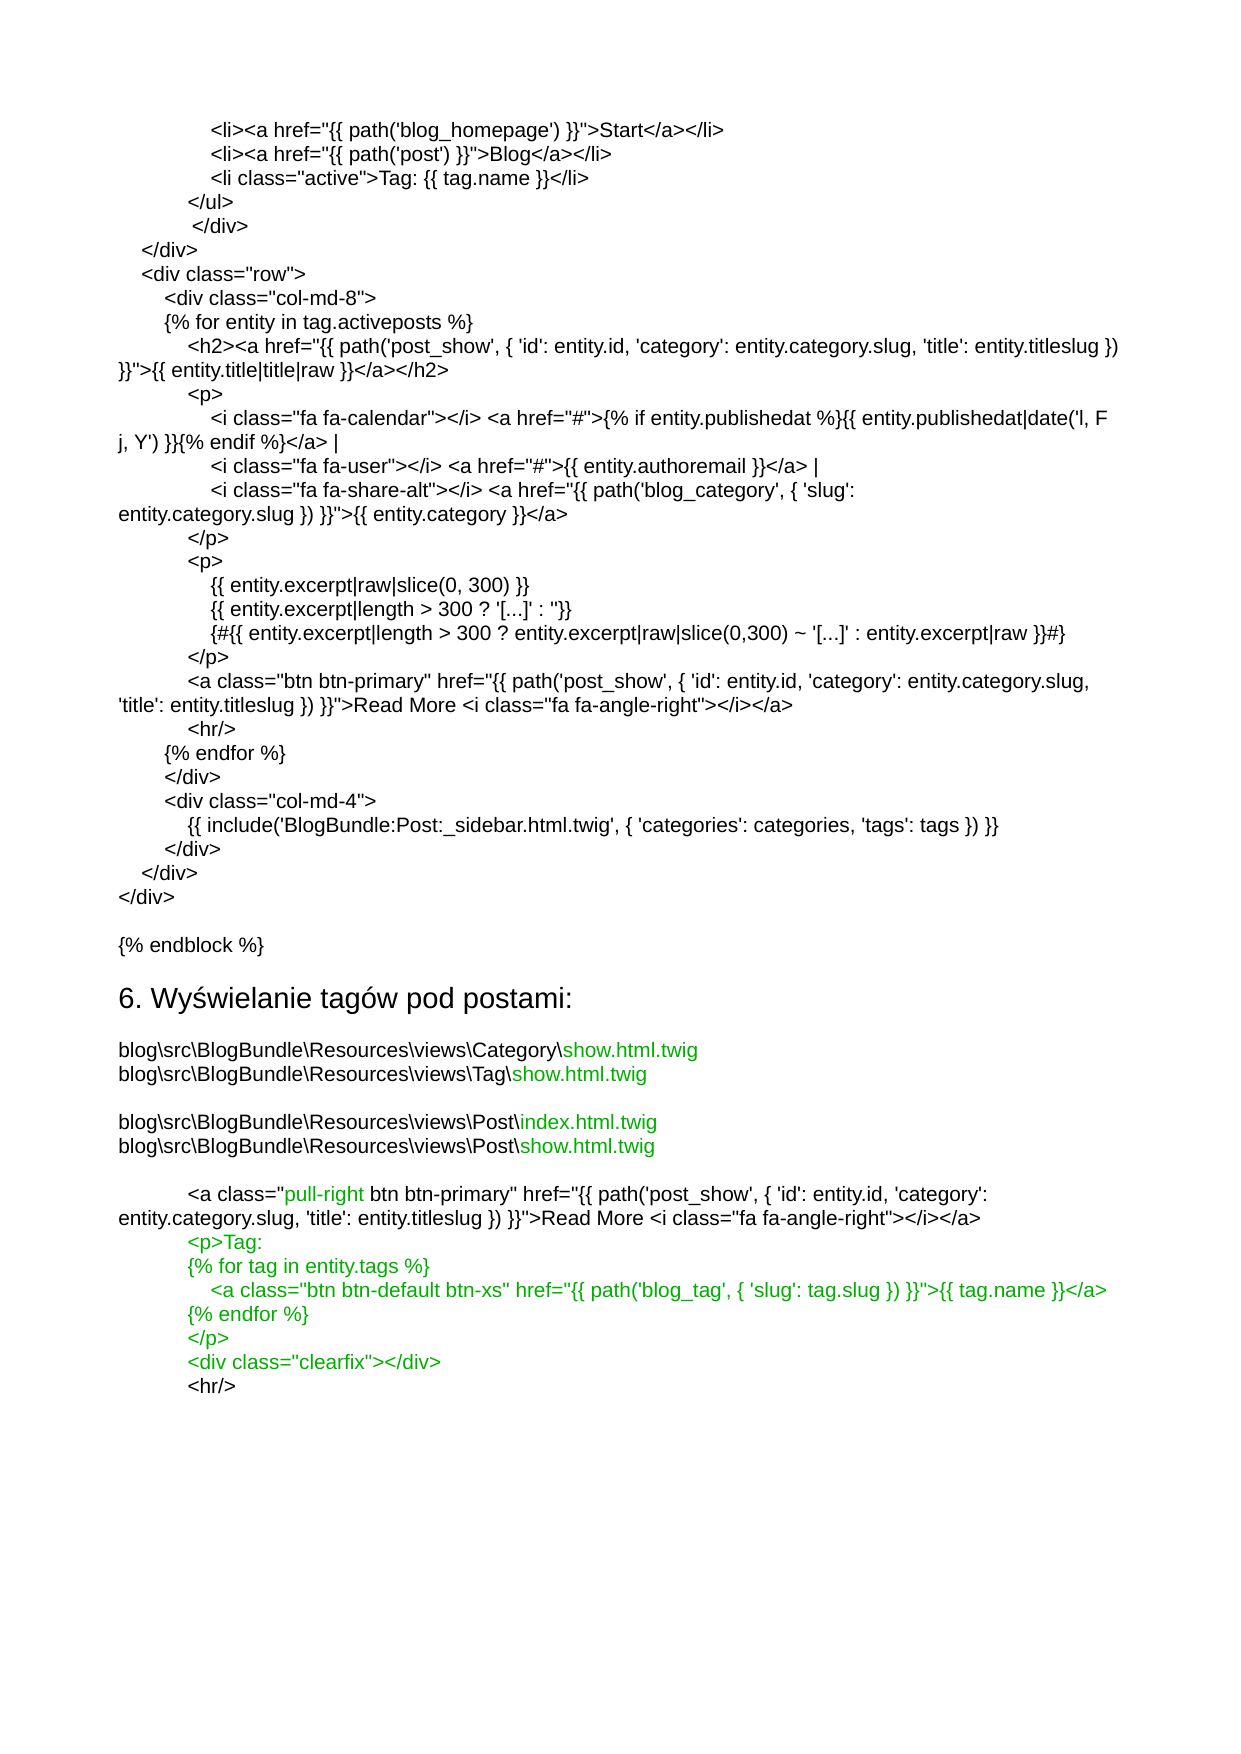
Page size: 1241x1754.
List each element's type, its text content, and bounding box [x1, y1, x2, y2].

text <div class="clearfix"></div> [118, 1349, 1122, 1373]
text <div class="col-md-4"> [118, 789, 1122, 813]
text <li class="active">Tag: {{ tag.name }}</li> [118, 166, 1122, 190]
text <div class="col-md-8"> [118, 286, 1122, 310]
text <hr/> [118, 717, 1122, 741]
text <p>Tag: [118, 1230, 1122, 1254]
text <i class="fa fa-user"></i> <a href="#">{{ entity.authoremail }}</a> | [118, 453, 1122, 477]
text <i class="fa fa-share-alt"></i> <a href="{{ path('blog_category', { 'slug': entity.category.slug }) }}">{{ entity.category }}</a> [118, 477, 1122, 525]
text blog\src\BlogBundle\Resources\views\Category\show.html.twig [118, 1038, 1122, 1062]
text <a class="btn btn-default btn-xs" href="{{ path('blog_tag', { 'slug': tag.slug }) }}">{{ tag.name }}</a> [118, 1278, 1122, 1302]
text </p> [118, 525, 1122, 549]
text {% for tag in entity.tags %} [118, 1254, 1122, 1278]
text <div class="row"> [118, 262, 1122, 286]
text </ul> [118, 190, 1122, 214]
text {{ entity.excerpt|raw|slice(0, 300) }} [118, 573, 1122, 597]
text blog\src\BlogBundle\Resources\views\Post\index.html.twig [118, 1110, 1122, 1134]
text <a class="pull-right btn btn-primary" href="{{ path('post_show', { 'id': entity.id, 'category': entity.category.slug, 'title': entity.titleslug }) }}">Read More <i class="fa fa-angle-right"></i></a> [118, 1182, 1122, 1230]
text {% endfor %} [118, 741, 1122, 765]
text <p> [118, 549, 1122, 573]
text {{ include('BlogBundle:Post:_sidebar.html.twig', { 'categories': categories, 'tags': tags }) }} [118, 813, 1122, 837]
text 6. Wyświelanie tagów pod postami: [118, 981, 1122, 1014]
text {#{{ entity.excerpt|length > 300 ? entity.excerpt|raw|slice(0,300) ~ '[...]' : entity.excerpt|raw }}#} [118, 621, 1122, 645]
text <hr/> [118, 1373, 1122, 1397]
text </div> [118, 837, 1122, 861]
text {% for entity in tag.activeposts %} [118, 310, 1122, 334]
text <i class="fa fa-calendar"></i> <a href="#">{% if entity.publishedat %}{{ entity.publishedat|date('l, F j, Y') }}{% endif %}</a> | [118, 406, 1122, 453]
text </div> [118, 765, 1122, 789]
text <p> [118, 382, 1122, 406]
text </p> [118, 1326, 1122, 1349]
text </div> [118, 885, 1122, 909]
text <h2><a href="{{ path('post_show', { 'id': entity.id, 'category': entity.category.slug, 'title': entity.titleslug }) }}">{{ entity.title|title|raw }}</a></h2> [118, 334, 1122, 382]
text </div> [118, 214, 1122, 238]
text blog\src\BlogBundle\Resources\views\Post\show.html.twig [118, 1134, 1122, 1158]
text <li><a href="{{ path('post') }}">Blog</a></li> [118, 142, 1122, 166]
text </div> [118, 861, 1122, 885]
text </div> [118, 238, 1122, 262]
text <a class="btn btn-primary" href="{{ path('post_show', { 'id': entity.id, 'category': entity.category.slug, 'title': entity.titleslug }) }}">Read More <i class="fa fa-angle-right"></i></a> [118, 669, 1122, 717]
text </p> [118, 645, 1122, 669]
text {% endblock %} [118, 933, 1122, 957]
text {{ entity.excerpt|length > 300 ? '[...]' : ''}} [118, 597, 1122, 621]
text {% endfor %} [118, 1302, 1122, 1326]
text blog\src\BlogBundle\Resources\views\Tag\show.html.twig [118, 1062, 1122, 1086]
text <li><a href="{{ path('blog_homepage') }}">Start</a></li> [118, 118, 1122, 142]
